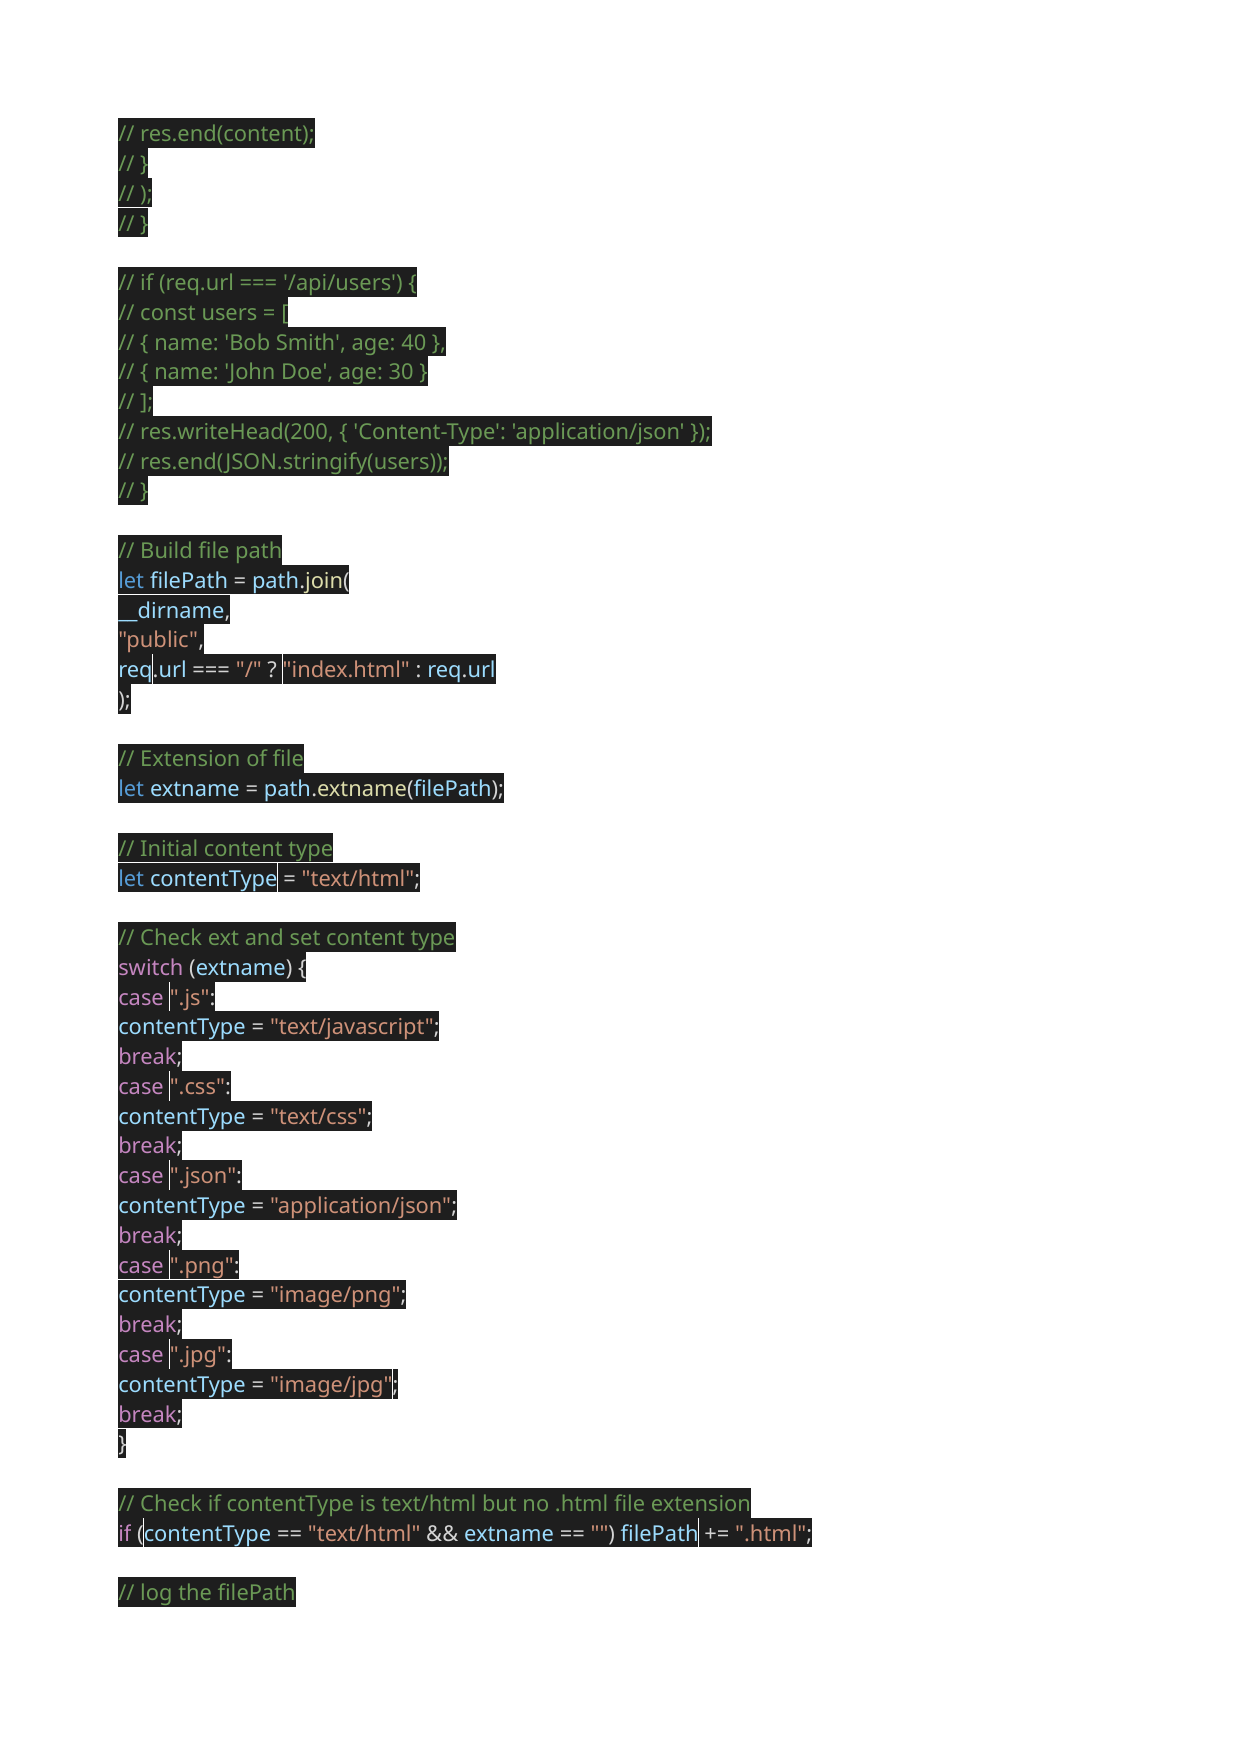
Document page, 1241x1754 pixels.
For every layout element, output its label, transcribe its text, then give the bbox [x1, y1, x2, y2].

text // const users = [ [118, 297, 1122, 327]
text ); [118, 684, 1122, 714]
text break; [118, 1399, 1122, 1428]
text contentType = "image/png"; [118, 1279, 1122, 1309]
text // log the filePath [118, 1577, 1122, 1607]
text // Check ext and set content type [118, 922, 1122, 952]
text "public", [118, 624, 1122, 654]
text case ".jpg": [118, 1339, 1122, 1369]
text // Build file path [118, 535, 1122, 565]
text req.url === "/" ? "index.html" : req.url [118, 654, 1122, 684]
text // } [118, 148, 1122, 178]
text contentType = "text/javascript"; [118, 1011, 1122, 1041]
text // res.end(content); [118, 118, 1122, 148]
text break; [118, 1220, 1122, 1250]
text // { name: 'Bob Smith', age: 40 }, [118, 327, 1122, 356]
text // res.writeHead(200, { 'Content-Type': 'application/json' }); [118, 416, 1122, 446]
text if (contentType == "text/html" && extname == "") filePath += ".html"; [118, 1518, 1122, 1547]
text let extname = path.extname(filePath); [118, 773, 1122, 803]
text let contentType = "text/html"; [118, 862, 1122, 892]
text __dirname, [118, 594, 1122, 624]
text // Check if contentType is text/html but no .html file extension [118, 1488, 1122, 1518]
text break; [118, 1309, 1122, 1339]
text // } [118, 476, 1122, 505]
text switch (extname) { [118, 952, 1122, 982]
text contentType = "image/jpg"; [118, 1369, 1122, 1399]
text case ".css": [118, 1071, 1122, 1101]
text break; [118, 1131, 1122, 1160]
text // ); [118, 178, 1122, 207]
text // { name: 'John Doe', age: 30 } [118, 356, 1122, 386]
text // } [118, 207, 1122, 237]
text case ".json": [118, 1160, 1122, 1190]
text case ".png": [118, 1250, 1122, 1279]
text // res.end(JSON.stringify(users)); [118, 446, 1122, 476]
text break; [118, 1041, 1122, 1071]
text // Extension of file [118, 743, 1122, 773]
text contentType = "text/css"; [118, 1101, 1122, 1131]
text // ]; [118, 386, 1122, 416]
text contentType = "application/json"; [118, 1190, 1122, 1220]
text // Initial content type [118, 833, 1122, 862]
text let filePath = path.join( [118, 565, 1122, 594]
text } [118, 1428, 1122, 1458]
text case ".js": [118, 982, 1122, 1011]
text // if (req.url === '/api/users') { [118, 267, 1122, 297]
